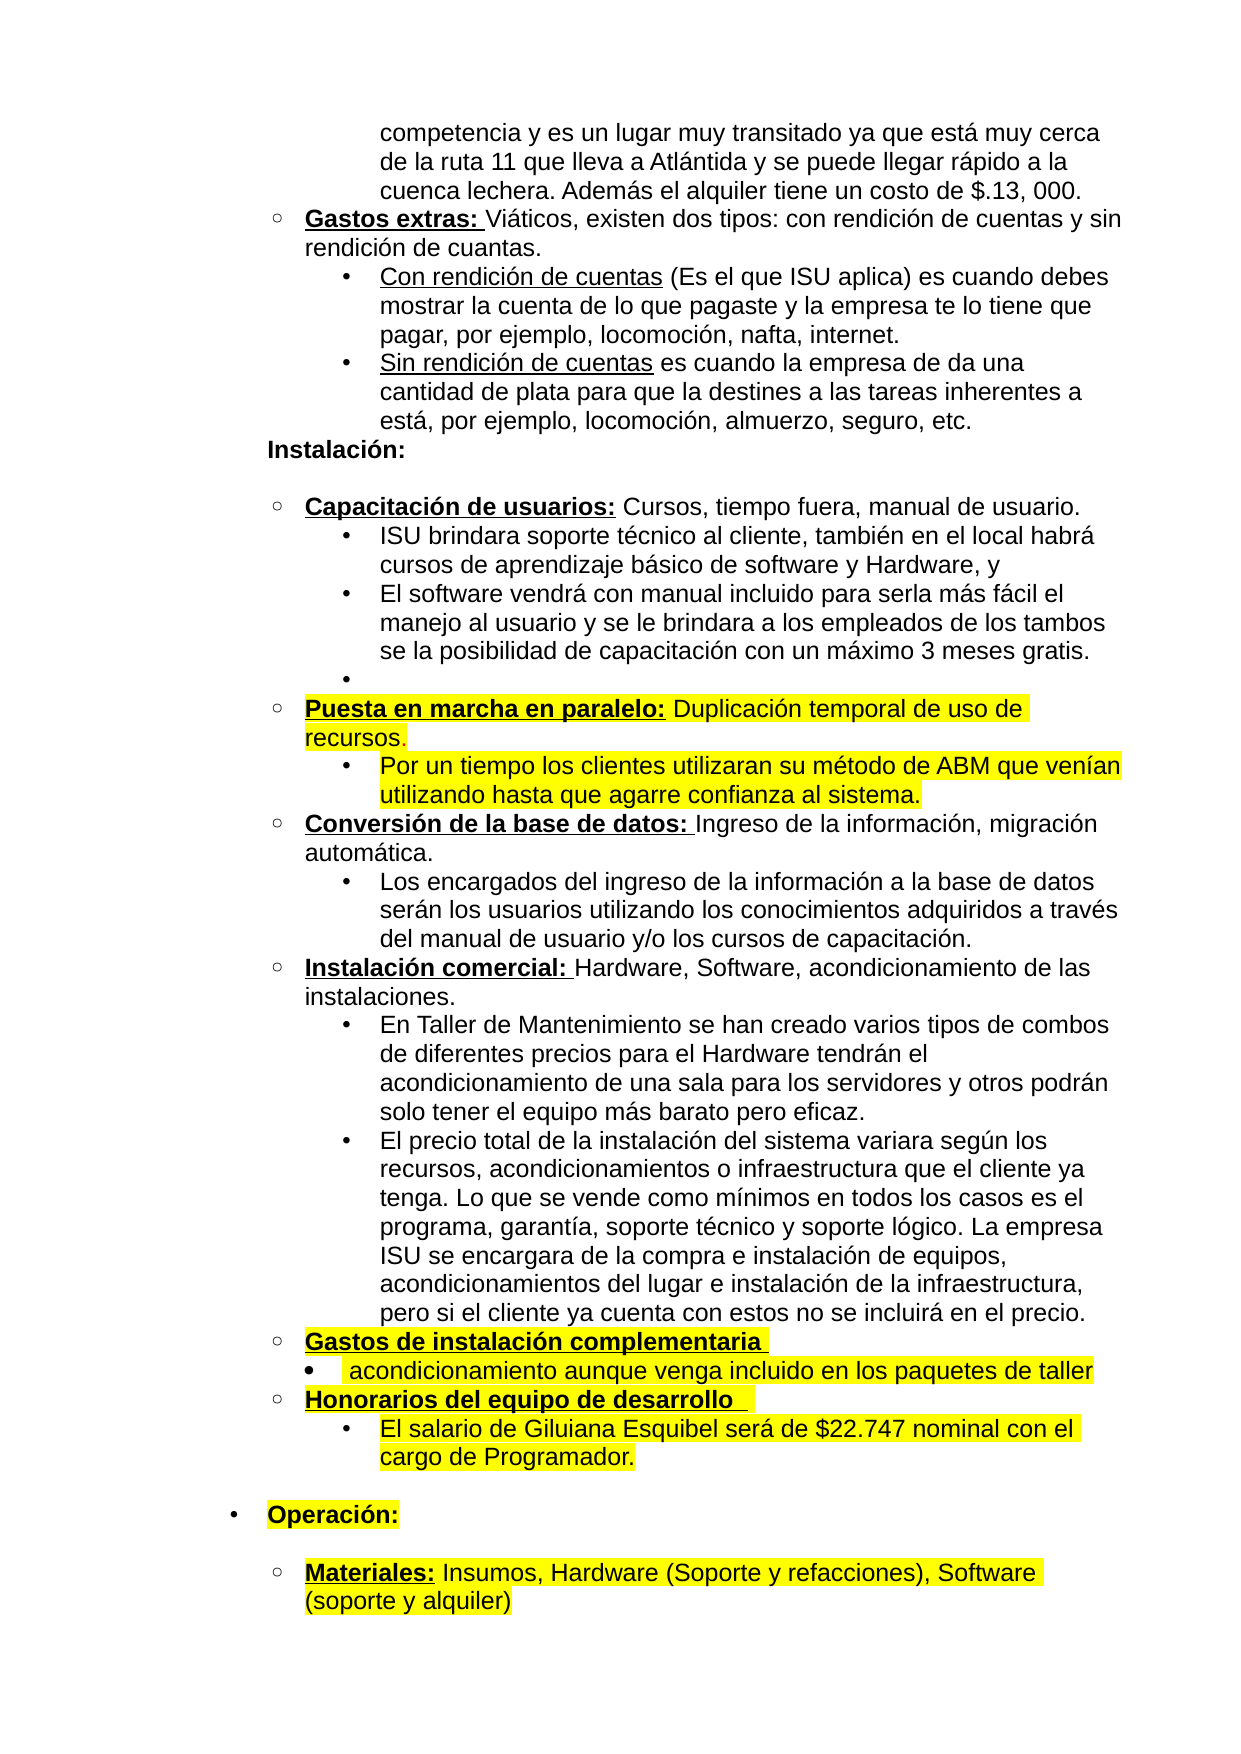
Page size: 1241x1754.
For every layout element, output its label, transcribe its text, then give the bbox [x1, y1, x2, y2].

list En Taller de Mantenimiento se han creado varios tipos de combos de diferentes precios para el Hardware tendrán el acondicionamiento de una sala para los servidores y otros podrán solo tener el equipo más barato pero eficaz. [342, 1011, 1122, 1126]
list Materiales: Insumos, Hardware (Soporte y refacciones), Software (soporte y alquiler) [267, 1557, 1122, 1615]
list Gastos de instalación complementaria [267, 1327, 1122, 1356]
list Capacitación de usuarios: Cursos, tiempo fuera, manual de usuario. [267, 492, 1122, 521]
list El salario de Giluiana Esquibel será de $22.747 nominal con el cargo de Programador. [342, 1413, 1122, 1471]
list Con rendición de cuentas (Es el que ISU aplica) es cuando debes mostrar la cuenta de lo que pagaste y la empresa te lo tiene que pagar, por ejemplo, locomoción, nafta, internet. [342, 262, 1122, 348]
list Conversión de la base de datos: Ingreso de la información, migración automática. [267, 809, 1122, 867]
list Los encargados del ingreso de la información a la base de datos serán los usuarios utilizando los conocimientos adquiridos a través del manual de usuario y/o los cursos de capacitación. [342, 867, 1122, 953]
list acondicionamiento aunque venga incluido en los paquetes de taller [304, 1356, 1122, 1385]
list El software vendrá con manual incluido para serla más fácil el manejo al usuario y se le brindara a los empleados de los tambos se la posibilidad de capacitación con un máximo 3 meses gratis. [342, 579, 1122, 665]
list Honorarios del equipo de desarrollo [267, 1385, 1122, 1413]
list Puesta en marcha en paralelo: Duplicación temporal de uso de recursos. [267, 694, 1122, 751]
list El precio total de la instalación del sistema variara según los recursos, acondicionamientos o infraestructura que el cliente ya tenga. Lo que se vende como mínimos en todos los casos es el programa, garantía, soporte técnico y soporte lógico. La empresa ISU se encargara de la compra e instalación de equipos, acondicionamientos del lugar e instalación de la infraestructura, pero si el cliente ya cuenta con estos no se incluirá en el precio. [342, 1126, 1122, 1327]
list Operación: [229, 1500, 1122, 1529]
text Instalación: [267, 435, 1122, 463]
list competencia y es un lugar muy transitado ya que está muy cerca de la ruta 11 que lleva a Atlántida y se puede llegar rápido a la cuenca lechera. Además el alquiler tiene un costo de $.13, 000. [342, 118, 1122, 204]
list Por un tiempo los clientes utilizaran su método de ABM que venían utilizando hasta que agarre confianza al sistema. [342, 751, 1122, 809]
list Gastos extras: Viáticos, existen dos tipos: con rendición de cuentas y sin rendición de cuantas. [267, 204, 1122, 262]
list Sin rendición de cuentas es cuando la empresa de da una cantidad de plata para que la destines a las tareas inherentes a está, por ejemplo, locomoción, almuerzo, seguro, etc. [342, 348, 1122, 435]
list ISU brindara soporte técnico al cliente, también en el local habrá cursos de aprendizaje básico de software y Hardware, y [342, 521, 1122, 579]
list Instalación comercial: Hardware, Software, acondicionamiento de las instalaciones. [267, 953, 1122, 1011]
